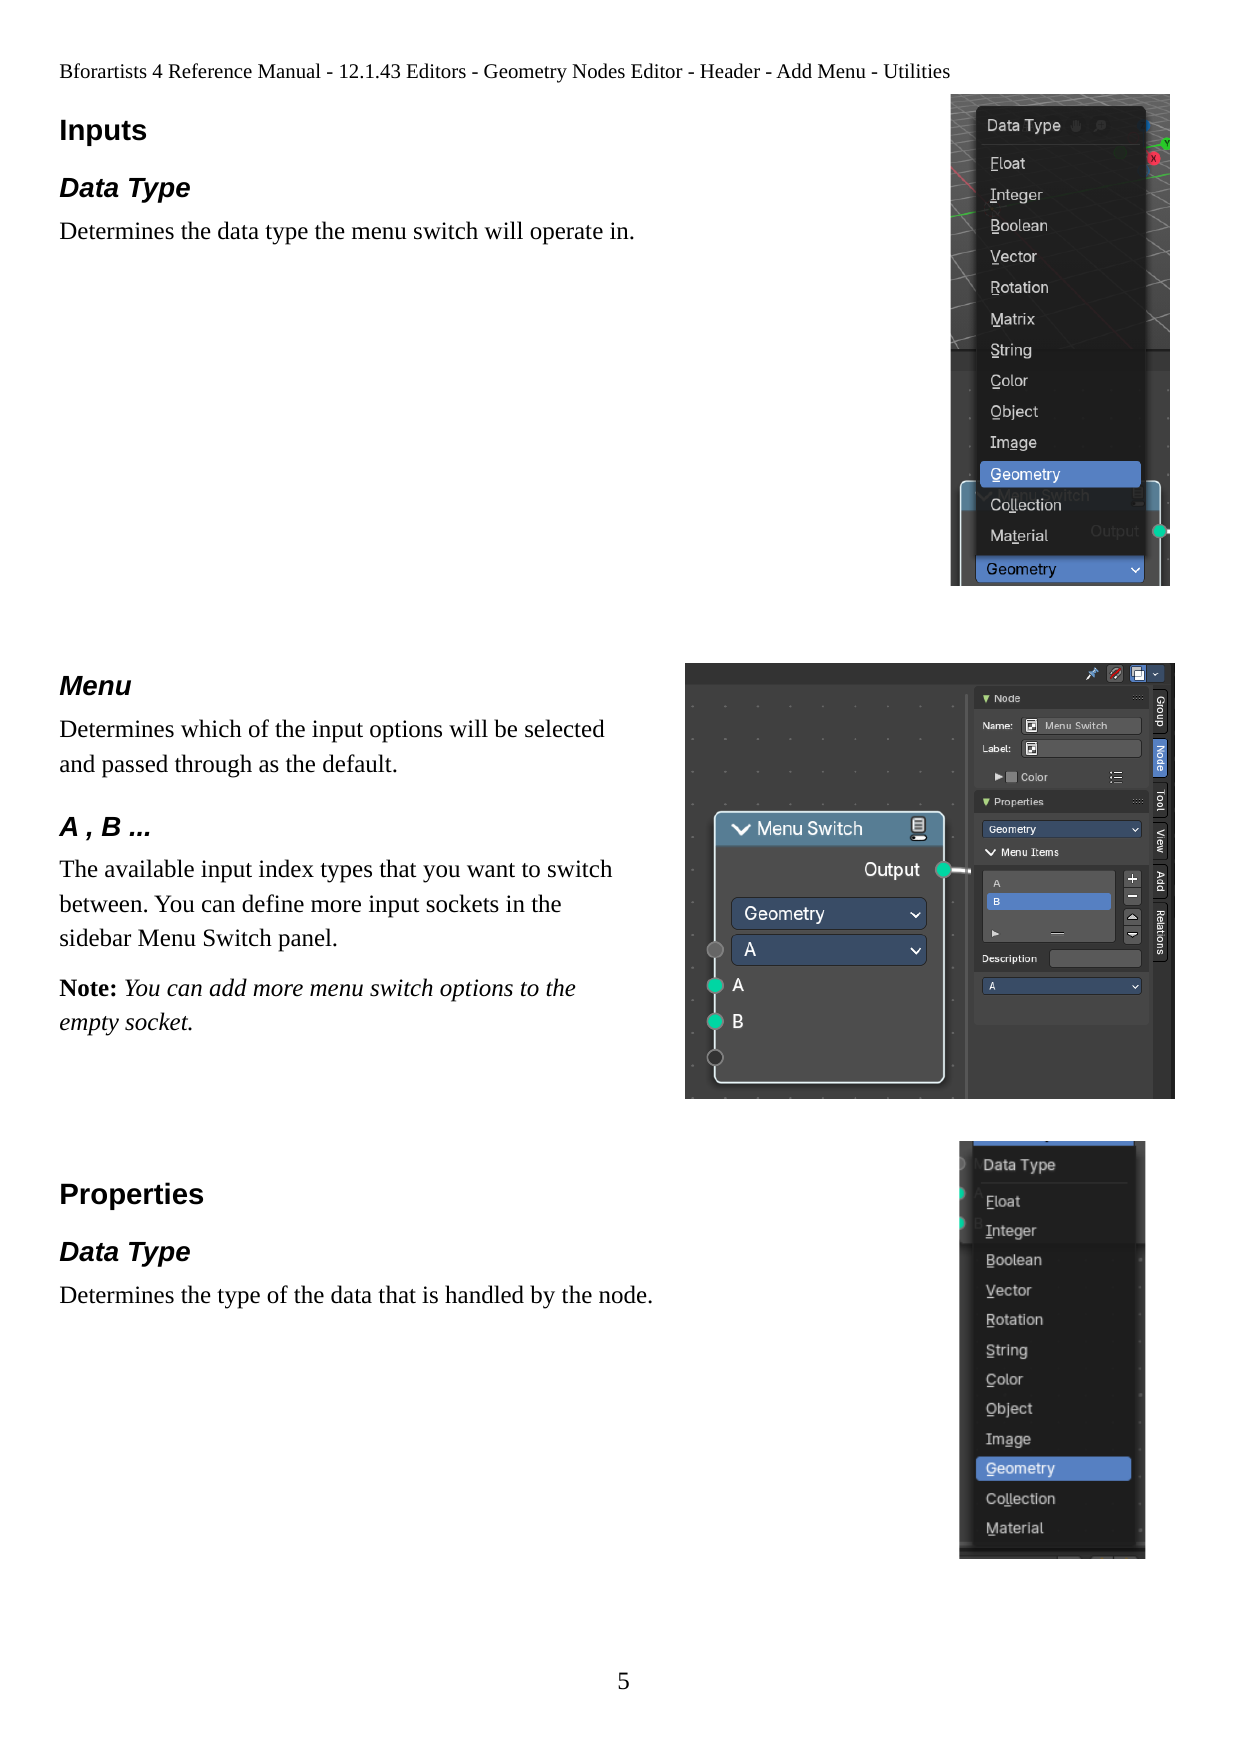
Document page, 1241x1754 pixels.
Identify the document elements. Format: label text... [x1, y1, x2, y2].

subtitle [1175, 670, 1181, 702]
picture [685, 663, 1175, 1099]
subtitle [1170, 171, 1181, 203]
subtitle Properties [59, 1177, 959, 1210]
subtitle [1170, 113, 1181, 146]
subtitle Inputs [59, 113, 950, 146]
text The available input index types that you want to switch between. You can define more input sockets in the sidebar Menu Switch panel. [59, 854, 685, 952]
subtitle Menu [59, 670, 685, 702]
subtitle [1146, 1177, 1181, 1210]
text Determines the data type the menu switch will operate in. [59, 216, 950, 244]
subtitle A , B ... [59, 810, 685, 842]
subtitle [1146, 1235, 1181, 1267]
text Determines which of the input options will be selected and passed through as the default. [59, 714, 685, 777]
text Note: You can add more menu switch options to the empty socket. [59, 973, 685, 1036]
subtitle Data Type [59, 171, 950, 203]
subtitle Data Type [59, 1235, 959, 1267]
picture [950, 94, 1170, 586]
text Determines the type of the data that is handled by the node. [59, 1280, 959, 1308]
picture [959, 1141, 1146, 1559]
subtitle [1175, 810, 1181, 842]
